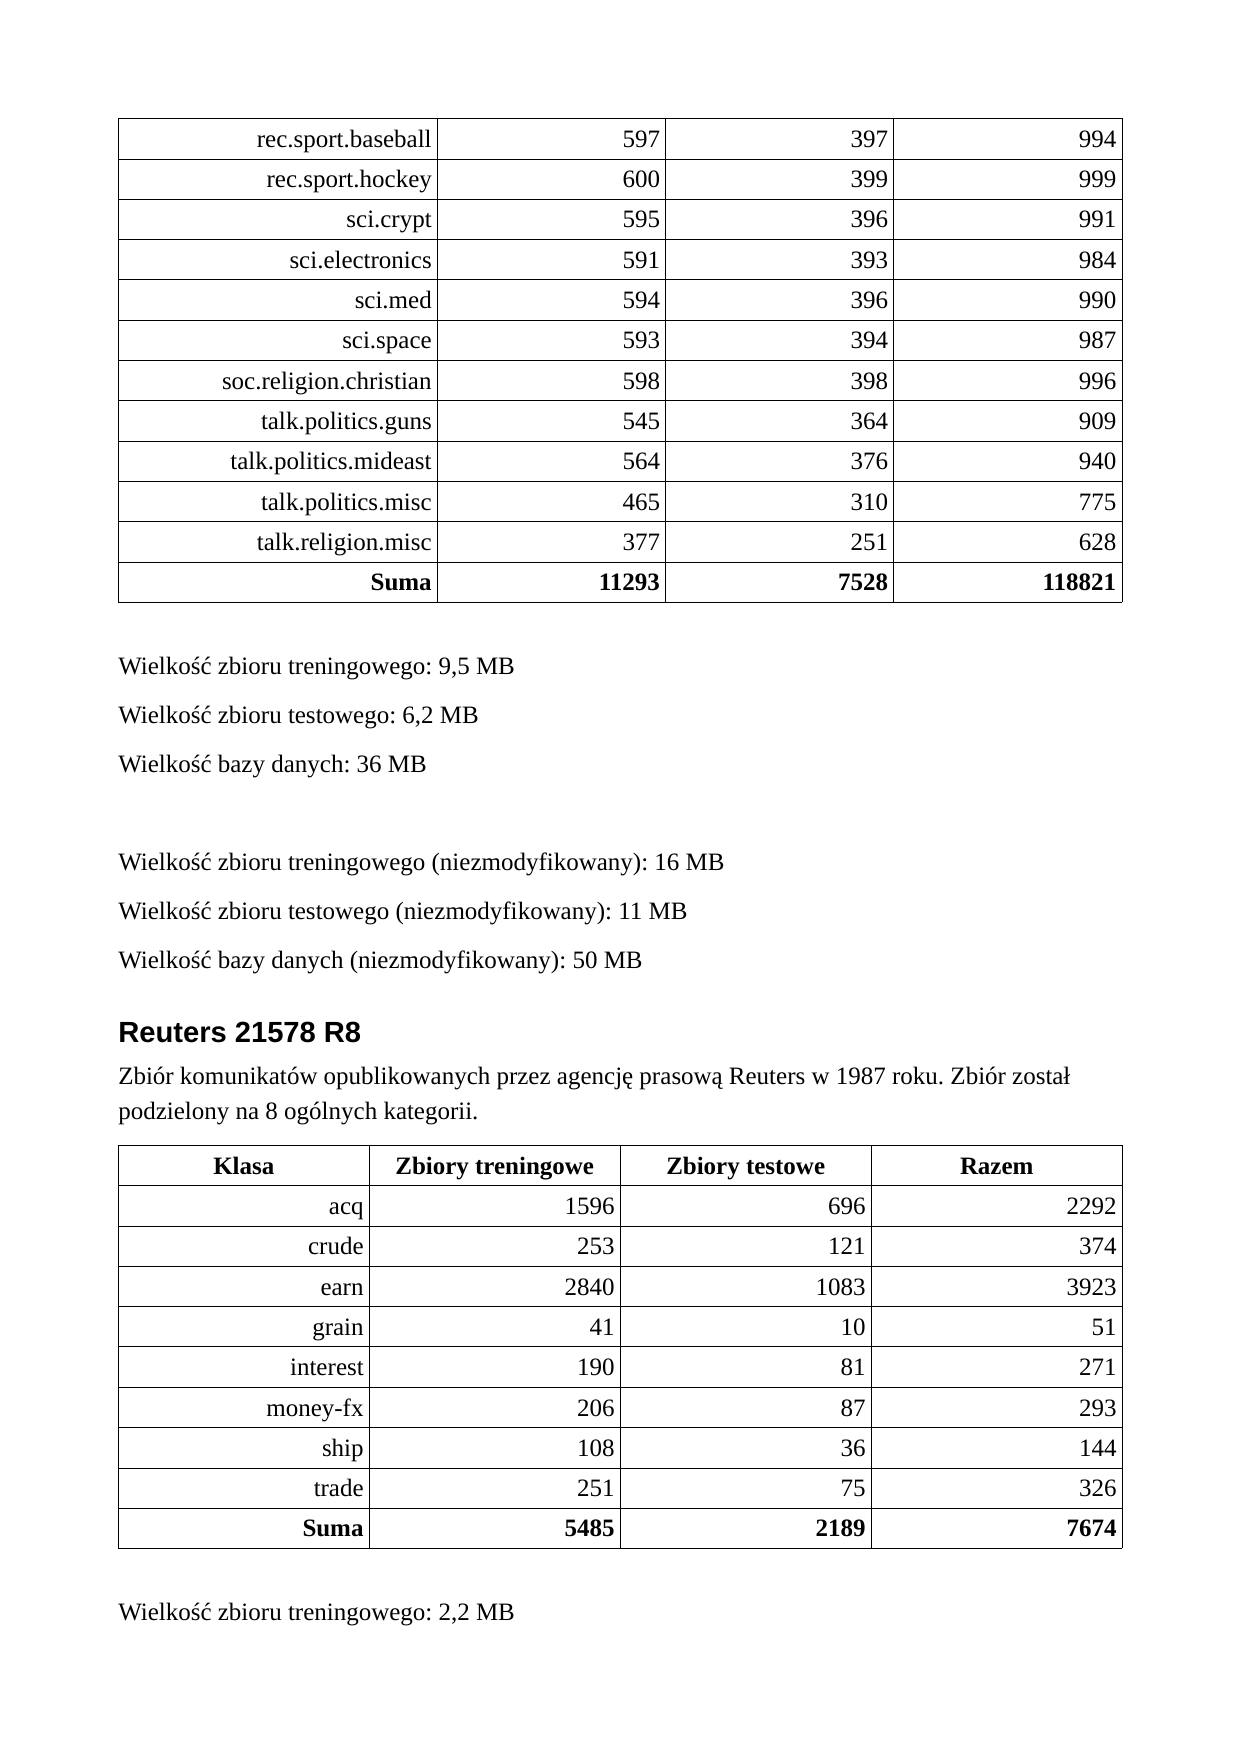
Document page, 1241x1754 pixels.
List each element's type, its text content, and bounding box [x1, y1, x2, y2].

table_cell 591 [438, 240, 665, 279]
table_cell earn [119, 1267, 369, 1306]
table_cell Suma [119, 563, 437, 602]
table_cell 87 [621, 1388, 871, 1427]
table_cell 909 [894, 401, 1122, 441]
table_header Zbiory treningowe [370, 1146, 620, 1185]
table_cell 628 [894, 522, 1122, 562]
table_cell 990 [894, 280, 1122, 320]
table_cell 36 [621, 1428, 871, 1467]
text Zbiór komunikatów opublikowanych przez agencję prasową Reuters w 1987 roku. Zbiór został podzielony na 8 ogólnych kategorii. [118, 1061, 1122, 1124]
table_cell 293 [872, 1388, 1122, 1427]
table_cell 394 [666, 321, 893, 360]
table_cell 2189 [621, 1509, 871, 1548]
text Wielkość zbioru treningowego: 2,2 MB [118, 1597, 1122, 1626]
table_cell 593 [438, 321, 665, 360]
table_cell 396 [666, 200, 893, 239]
table_cell 118821 [894, 563, 1122, 602]
table_cell 775 [894, 482, 1122, 521]
table_cell 465 [438, 482, 665, 521]
table_cell talk.politics.guns [119, 401, 437, 441]
table_cell 7528 [666, 563, 893, 602]
table_cell money-fx [119, 1388, 369, 1427]
table_cell 393 [666, 240, 893, 279]
table_cell 594 [438, 280, 665, 320]
table_cell 7674 [872, 1509, 1122, 1548]
text Wielkość bazy danych: 36 MB [118, 749, 1122, 778]
table_cell sci.space [119, 321, 437, 360]
text Wielkość zbioru treningowego (niezmodyfikowany): 16 MB [118, 847, 1122, 876]
text Wielkość zbioru treningowego: 9,5 MB [118, 651, 1122, 680]
table_cell talk.politics.misc [119, 482, 437, 521]
text Wielkość zbioru testowego: 6,2 MB [118, 700, 1122, 729]
table_cell 397 [666, 119, 893, 158]
table_cell 398 [666, 361, 893, 400]
table_cell grain [119, 1307, 369, 1346]
table_cell 987 [894, 321, 1122, 360]
table_cell 996 [894, 361, 1122, 400]
table_cell 396 [666, 280, 893, 320]
table_cell interest [119, 1347, 369, 1387]
table_cell 999 [894, 160, 1122, 199]
table_cell Suma [119, 1509, 369, 1548]
text Wielkość bazy danych (niezmodyfikowany): 50 MB [118, 945, 1122, 974]
table_cell 696 [621, 1186, 871, 1226]
table_cell soc.religion.christian [119, 361, 437, 400]
table_cell 108 [370, 1428, 620, 1467]
table_cell 598 [438, 361, 665, 400]
table_cell 41 [370, 1307, 620, 1346]
table_cell 75 [621, 1469, 871, 1508]
table_header Zbiory testowe [621, 1146, 871, 1185]
table_cell 376 [666, 442, 893, 481]
table_cell rec.sport.hockey [119, 160, 437, 199]
table_cell 3923 [872, 1267, 1122, 1306]
table_cell 81 [621, 1347, 871, 1387]
table_cell 994 [894, 119, 1122, 158]
table_cell 326 [872, 1469, 1122, 1508]
table_cell 377 [438, 522, 665, 562]
table_cell 51 [872, 1307, 1122, 1346]
table_cell 11293 [438, 563, 665, 602]
table_cell 121 [621, 1227, 871, 1266]
table_cell talk.politics.mideast [119, 442, 437, 481]
table_cell 2840 [370, 1267, 620, 1306]
table_cell rec.sport.baseball [119, 119, 437, 158]
table_cell 190 [370, 1347, 620, 1387]
table_cell sci.electronics [119, 240, 437, 279]
table_cell sci.crypt [119, 200, 437, 239]
text Wielkość zbioru testowego (niezmodyfikowany): 11 MB [118, 896, 1122, 925]
table_cell 991 [894, 200, 1122, 239]
table_cell 984 [894, 240, 1122, 279]
table_cell 271 [872, 1347, 1122, 1387]
table_cell 399 [666, 160, 893, 199]
table_cell 364 [666, 401, 893, 441]
table_cell 10 [621, 1307, 871, 1346]
table_header Razem [872, 1146, 1122, 1185]
table_cell 597 [438, 119, 665, 158]
table_cell 564 [438, 442, 665, 481]
table_cell 545 [438, 401, 665, 441]
table_cell 1596 [370, 1186, 620, 1226]
table_cell talk.religion.misc [119, 522, 437, 562]
table_cell 251 [666, 522, 893, 562]
table_cell 940 [894, 442, 1122, 481]
table_cell 310 [666, 482, 893, 521]
table_cell 2292 [872, 1186, 1122, 1226]
table_cell 600 [438, 160, 665, 199]
table_cell 144 [872, 1428, 1122, 1467]
table_cell 1083 [621, 1267, 871, 1306]
table_cell 253 [370, 1227, 620, 1266]
table_cell crude [119, 1227, 369, 1266]
table_cell 251 [370, 1469, 620, 1508]
table_cell 374 [872, 1227, 1122, 1266]
table_cell ship [119, 1428, 369, 1467]
table_cell 5485 [370, 1509, 620, 1548]
table_cell 595 [438, 200, 665, 239]
table_cell trade [119, 1469, 369, 1508]
table_cell acq [119, 1186, 369, 1226]
subtitle Reuters 21578 R8 [118, 1015, 1122, 1049]
table_header Klasa [119, 1146, 369, 1185]
table_cell 206 [370, 1388, 620, 1427]
table_cell sci.med [119, 280, 437, 320]
